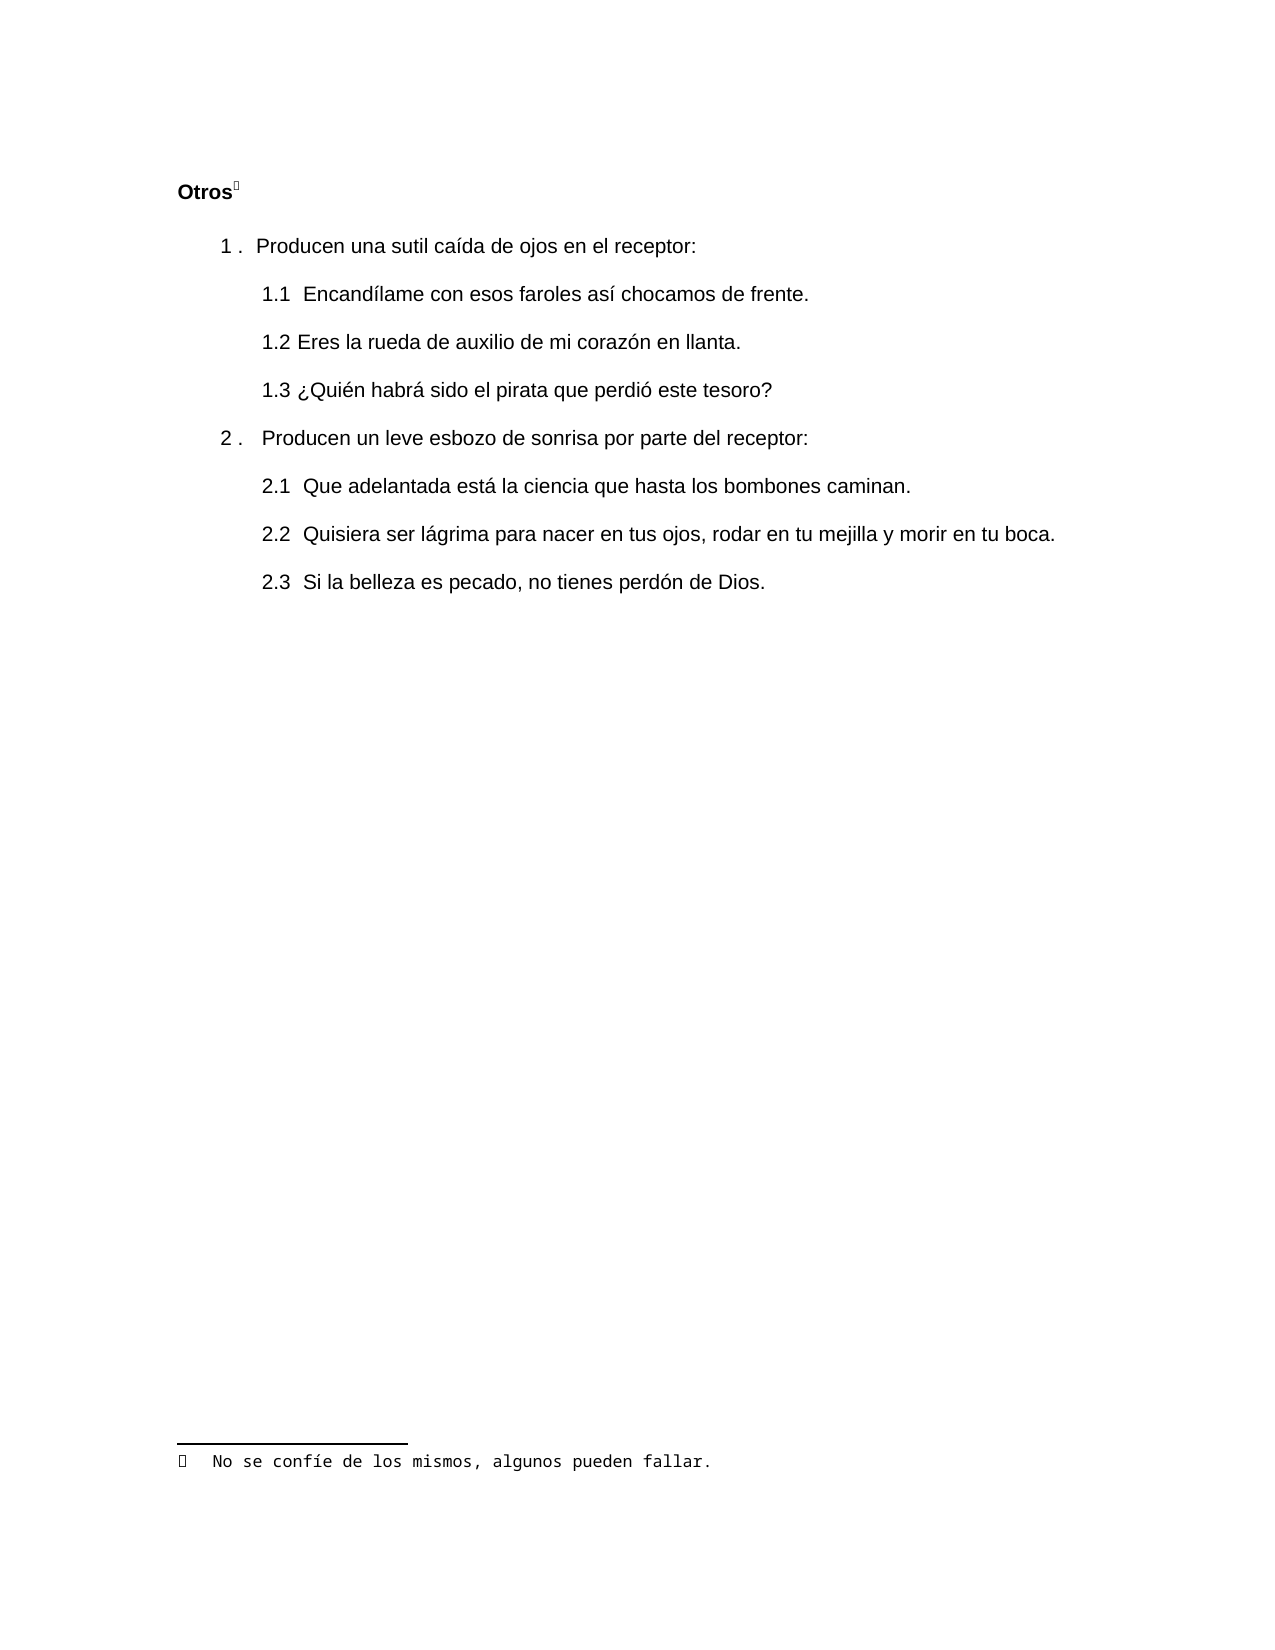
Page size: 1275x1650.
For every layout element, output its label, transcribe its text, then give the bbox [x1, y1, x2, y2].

list Encandílame con esos faroles así chocamos de frente. [256, 282, 1098, 306]
text No se confíe de los mismos, algunos pueden fallar. [177, 1450, 1098, 1473]
text Otros [177, 177, 1098, 206]
list ¿Quién habrá sido el pirata que perdió este tesoro? [256, 378, 1098, 402]
list Producen una sutil caída de ojos en el receptor: [214, 234, 1098, 258]
list Que adelantada está la ciencia que hasta los bombones caminan. [256, 474, 1098, 498]
list Producen un leve esbozo de sonrisa por parte del receptor: [214, 426, 1098, 450]
list Quisiera ser lágrima para nacer en tus ojos, rodar en tu mejilla y morir en tu boca. [256, 522, 1098, 546]
list Eres la rueda de auxilio de mi corazón en llanta. [256, 330, 1098, 354]
list Si la belleza es pecado, no tienes perdón de Dios. [256, 569, 1098, 593]
